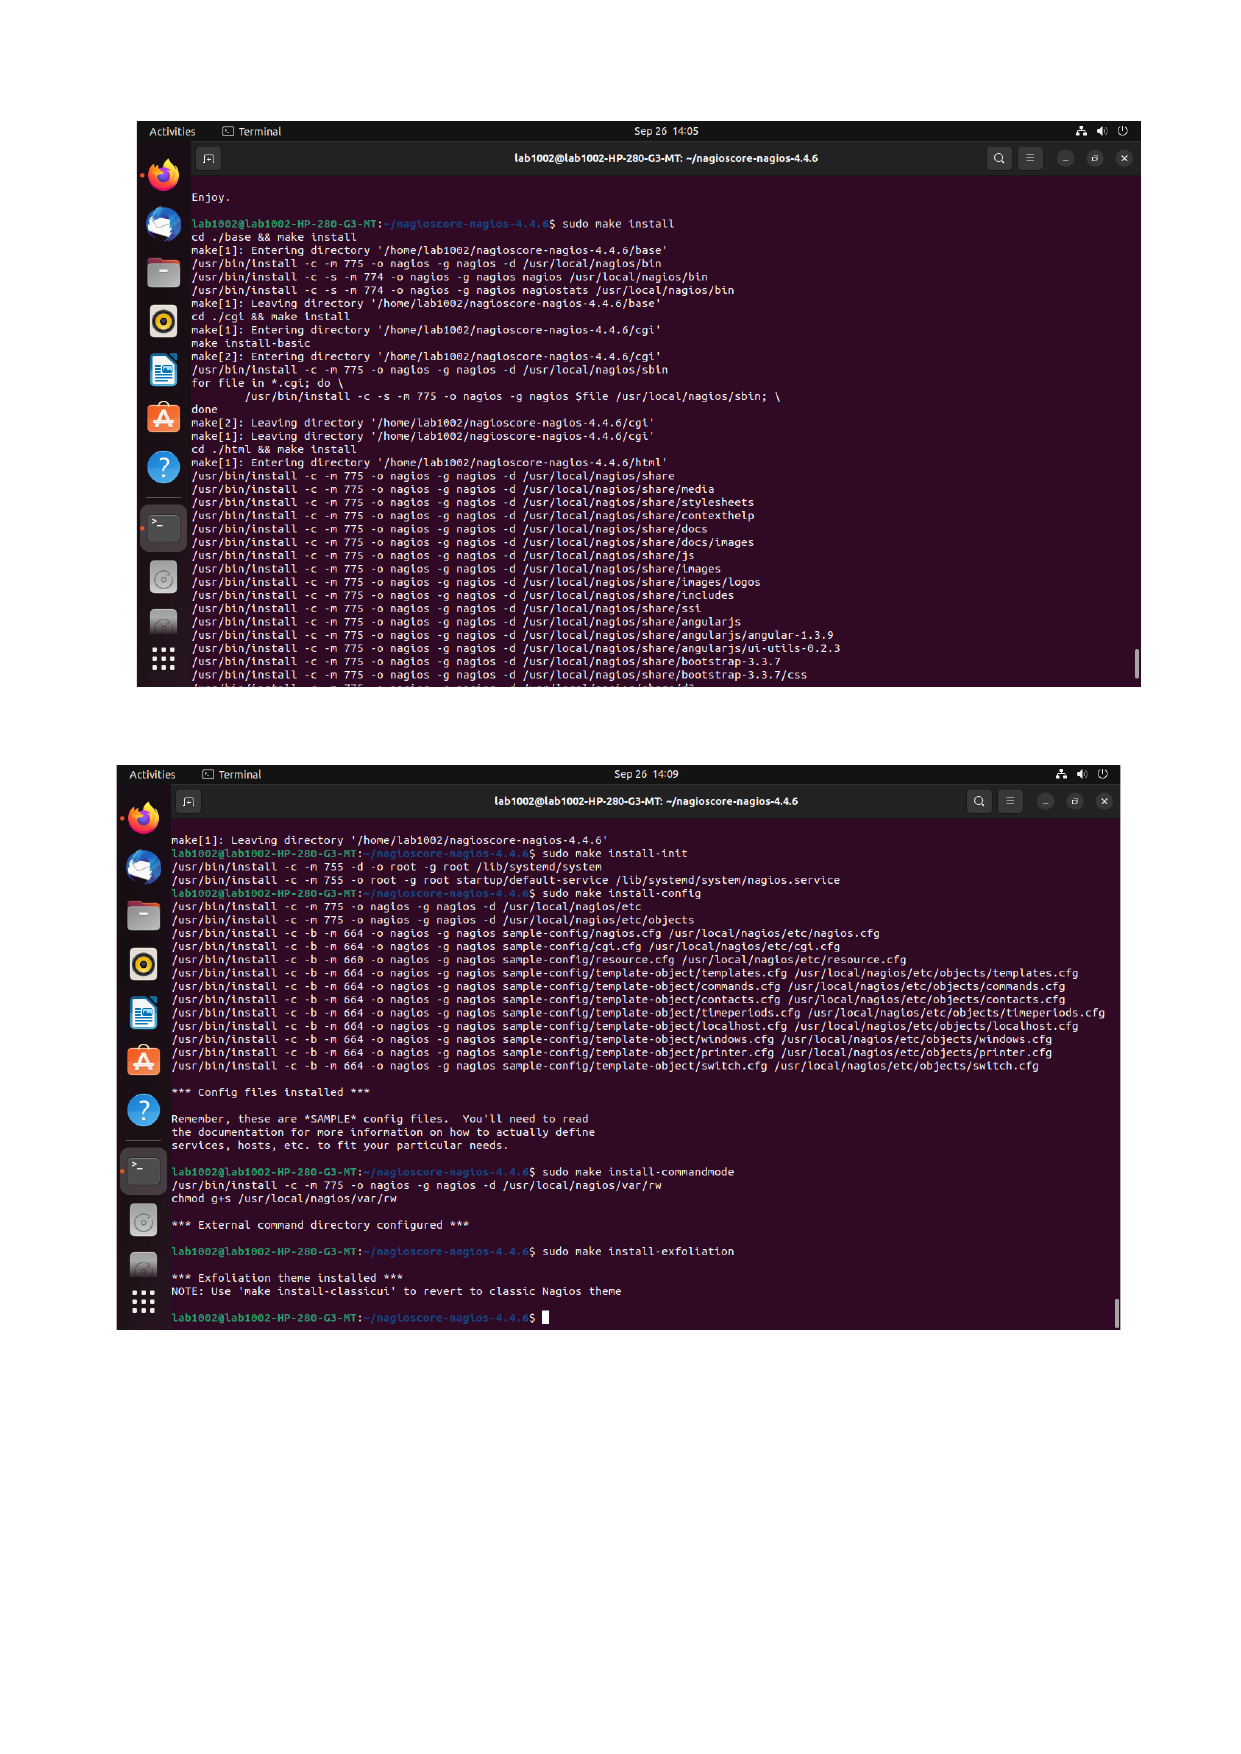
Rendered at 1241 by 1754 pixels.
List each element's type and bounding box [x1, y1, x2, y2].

picture [136, 121, 1141, 687]
picture [116, 765, 1121, 1330]
